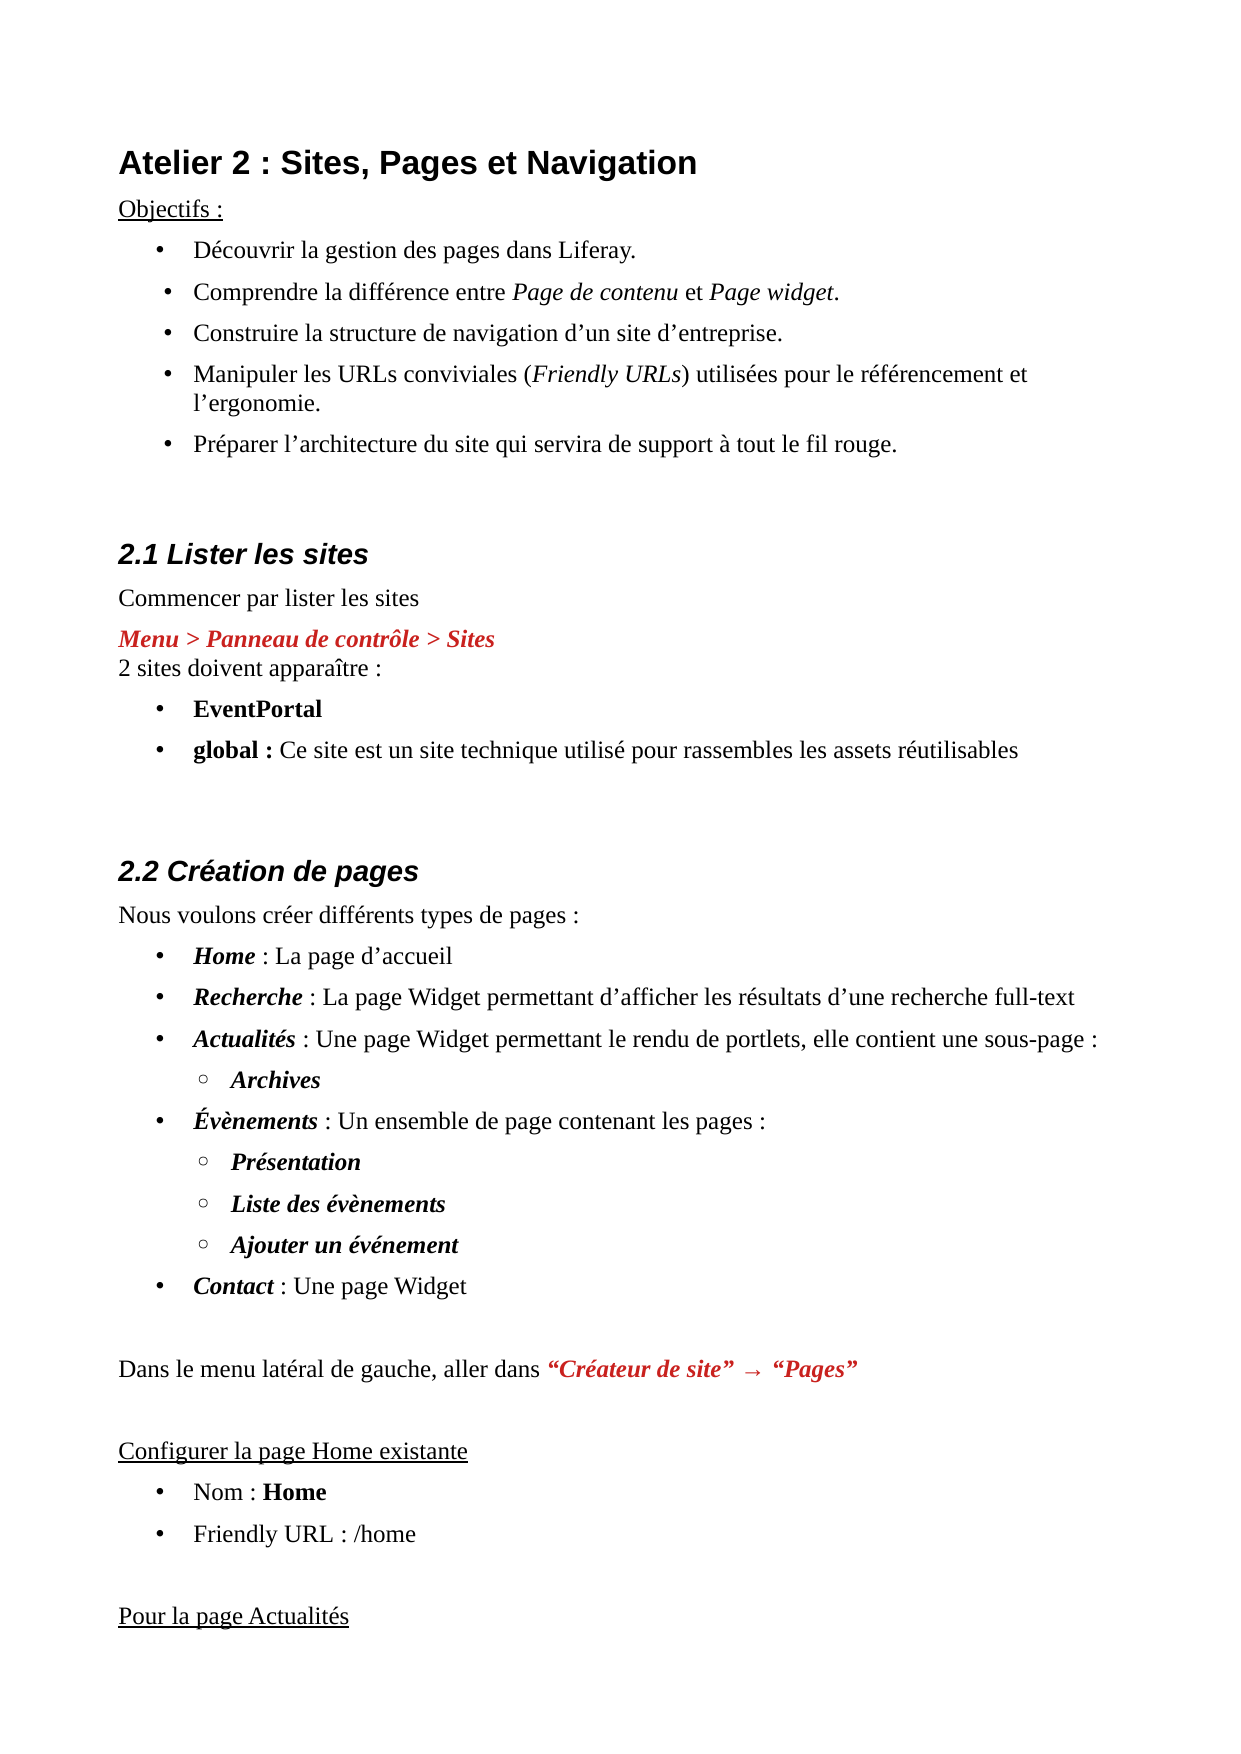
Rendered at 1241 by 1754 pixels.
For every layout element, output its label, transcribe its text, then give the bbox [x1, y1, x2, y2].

list Évènements : Un ensemble de page contenant les pages : [156, 1106, 1122, 1135]
list Recherche : La page Widget permettant d’afficher les résultats d’une recherche full-text [156, 982, 1122, 1011]
subtitle 2.1 Lister les sites [118, 537, 1122, 570]
list Manipuler les URLs conviviales (Friendly URLs) utilisées pour le référencement et l’ergonomie. [164, 359, 1122, 417]
text Commencer par lister les sites [118, 583, 1122, 612]
list Home : La page d’accueil [156, 941, 1122, 970]
text Pour la page Actualités [118, 1601, 1122, 1630]
list Ajouter un événement [193, 1230, 1122, 1259]
list Friendly URL : /home [156, 1519, 1122, 1547]
subtitle 2.2 Création de pages [118, 854, 1122, 887]
list Construire la structure de navigation d’un site d’entreprise. [164, 318, 1122, 347]
list global : Ce site est un site technique utilisé pour rassembles les assets réutilisables [156, 735, 1122, 764]
list Actualités : Une page Widget permettant le rendu de portlets, elle contient une sous-page : [156, 1024, 1122, 1052]
list Préparer l’architecture du site qui servira de support à tout le fil rouge. [164, 429, 1122, 458]
list Nom : Home [156, 1477, 1122, 1506]
list Archives [193, 1065, 1122, 1094]
text Menu > Panneau de contrôle > Sites 2 sites doivent apparaître : [118, 624, 1122, 682]
list Liste des évènements [193, 1189, 1122, 1217]
list Contact : Une page Widget [156, 1271, 1122, 1300]
list Découvrir la gestion des pages dans Liferay. [156, 236, 1122, 264]
text Nous voulons créer différents types de pages : [118, 900, 1122, 929]
text Objectifs : [118, 194, 1122, 223]
text Configurer la page Home existante [118, 1436, 1122, 1465]
list Présentation [193, 1147, 1122, 1176]
list EventPortal [156, 694, 1122, 723]
subtitle Atelier 2 : Sites, Pages et Navigation [118, 143, 1122, 182]
list Comprendre la différence entre Page de contenu et Page widget. [164, 277, 1122, 306]
text Dans le menu latéral de gauche, aller dans “Créateur de site” → “Pages” [118, 1354, 1122, 1382]
